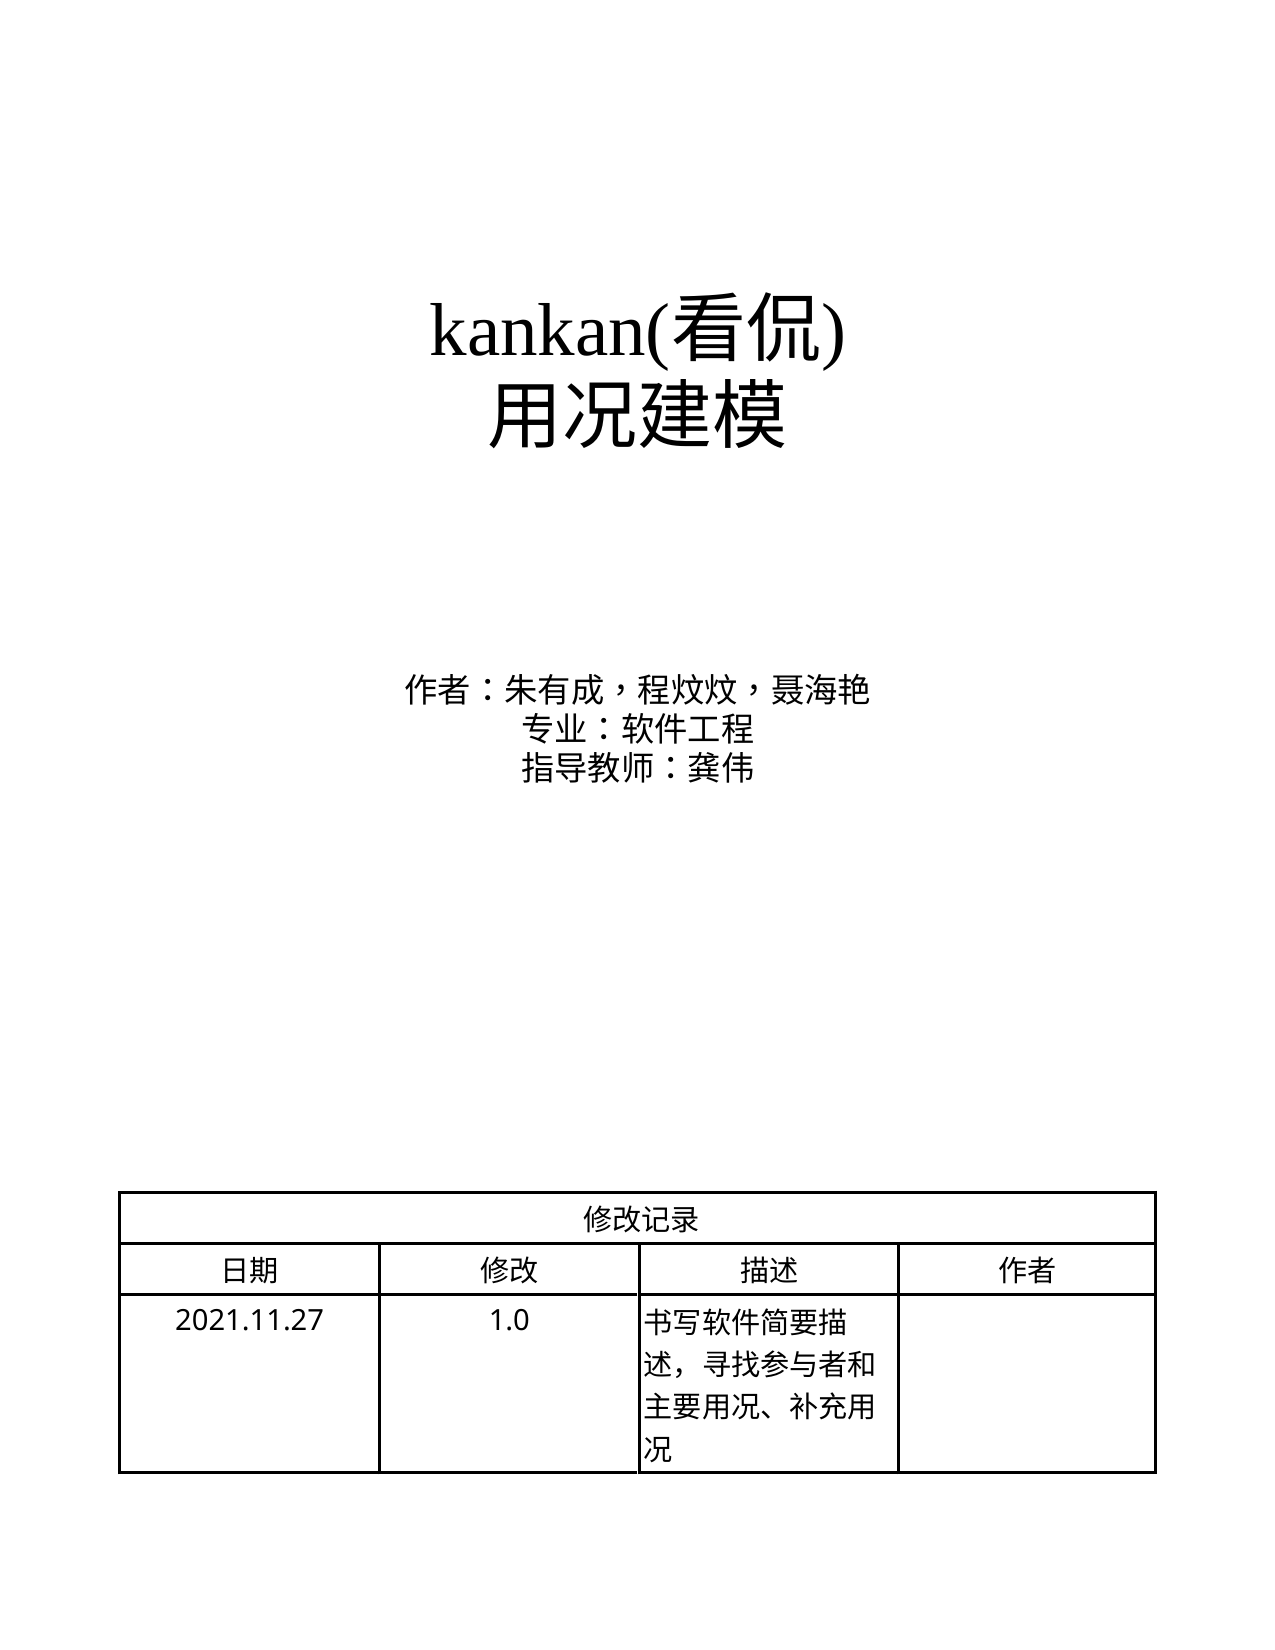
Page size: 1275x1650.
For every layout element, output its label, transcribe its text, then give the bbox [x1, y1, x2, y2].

table_cell 描述 [641, 1245, 897, 1293]
table_cell 修改 [381, 1245, 637, 1293]
table_cell 1.0 [381, 1296, 637, 1471]
text 用况建模 [118, 373, 1157, 461]
text 作者：朱有成，程炆炆，聂海艳 [118, 671, 1157, 710]
table_cell 作者 [900, 1245, 1154, 1293]
text 专业：软件工程 [118, 710, 1157, 749]
table_cell 2021.11.27 [121, 1296, 378, 1471]
text kankan(看侃) [118, 286, 1157, 373]
table_cell 书写软件简要描述，寻找参与者和主要用况、补充用况 [641, 1296, 897, 1471]
table_header 修改记录 [121, 1194, 1154, 1242]
table_cell 日期 [121, 1245, 378, 1293]
text 指导教师：龚伟 [118, 749, 1157, 788]
table_cell [900, 1296, 1154, 1471]
